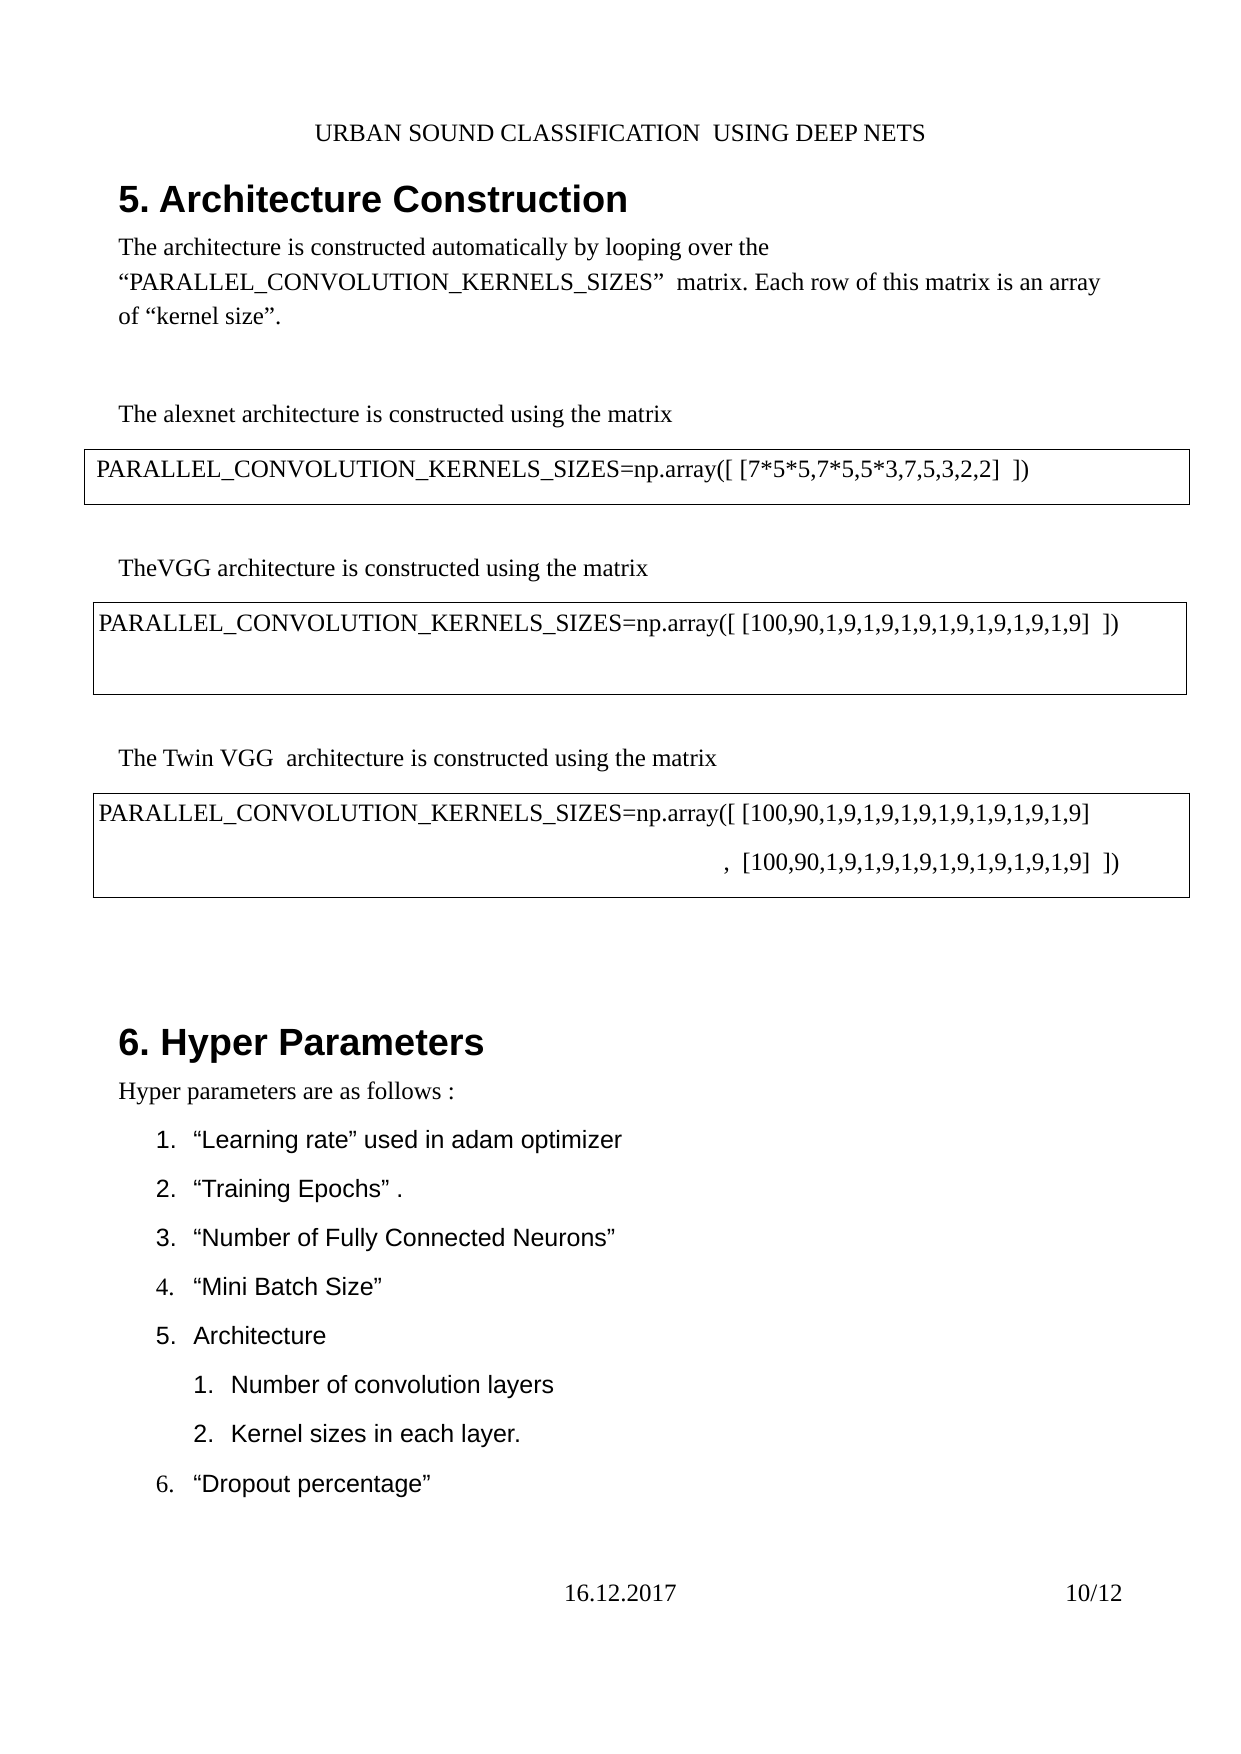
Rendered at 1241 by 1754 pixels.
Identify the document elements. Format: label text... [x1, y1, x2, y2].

list Kernel sizes in each layer. [193, 1419, 1122, 1448]
list “Training Epochs” . [156, 1174, 1122, 1203]
list Architecture [156, 1321, 1122, 1350]
text The alexnet architecture is constructed using the matrix [118, 399, 1122, 428]
text The architecture is constructed automatically by looping over the “PARALLEL_CONVOLUTION_KERNELS_SIZES” matrix. Each row of this matrix is an array of “kernel size”. [118, 232, 1122, 330]
text The Twin VGG architecture is constructed using the matrix [118, 743, 1122, 772]
text TheVGG architecture is constructed using the matrix [118, 553, 1122, 581]
text Hyper parameters are as follows : [118, 1076, 1122, 1105]
list Number of convolution layers [193, 1370, 1122, 1399]
list “Dropout percentage” [156, 1468, 1122, 1497]
subtitle 5. Architecture Construction [118, 176, 1122, 220]
list “Mini Batch Size” [156, 1272, 1122, 1301]
table_header PARALLEL_CONVOLUTION_KERNELS_SIZES=np.array([ [100,90,1,9,1,9,1,9,1,9,1,9,1,9,1,9] ]) [94, 603, 1186, 694]
table_header PARALLEL_CONVOLUTION_KERNELS_SIZES=np.array([ [100,90,1,9,1,9,1,9,1,9,1,9,1,9,1,9] , [100,90,1,9,1,9,1,9,1,9,1,9,1,9,1,9] ]) [94, 794, 1189, 897]
subtitle 6. Hyper Parameters [118, 1020, 1122, 1063]
table_header PARALLEL_CONVOLUTION_KERNELS_SIZES=np.array([ [7*5*5,7*5,5*3,7,5,3,2,2] ]) [85, 450, 1189, 503]
list “Number of Fully Connected Neurons” [156, 1223, 1122, 1252]
list “Learning rate” used in adam optimizer [156, 1125, 1122, 1154]
